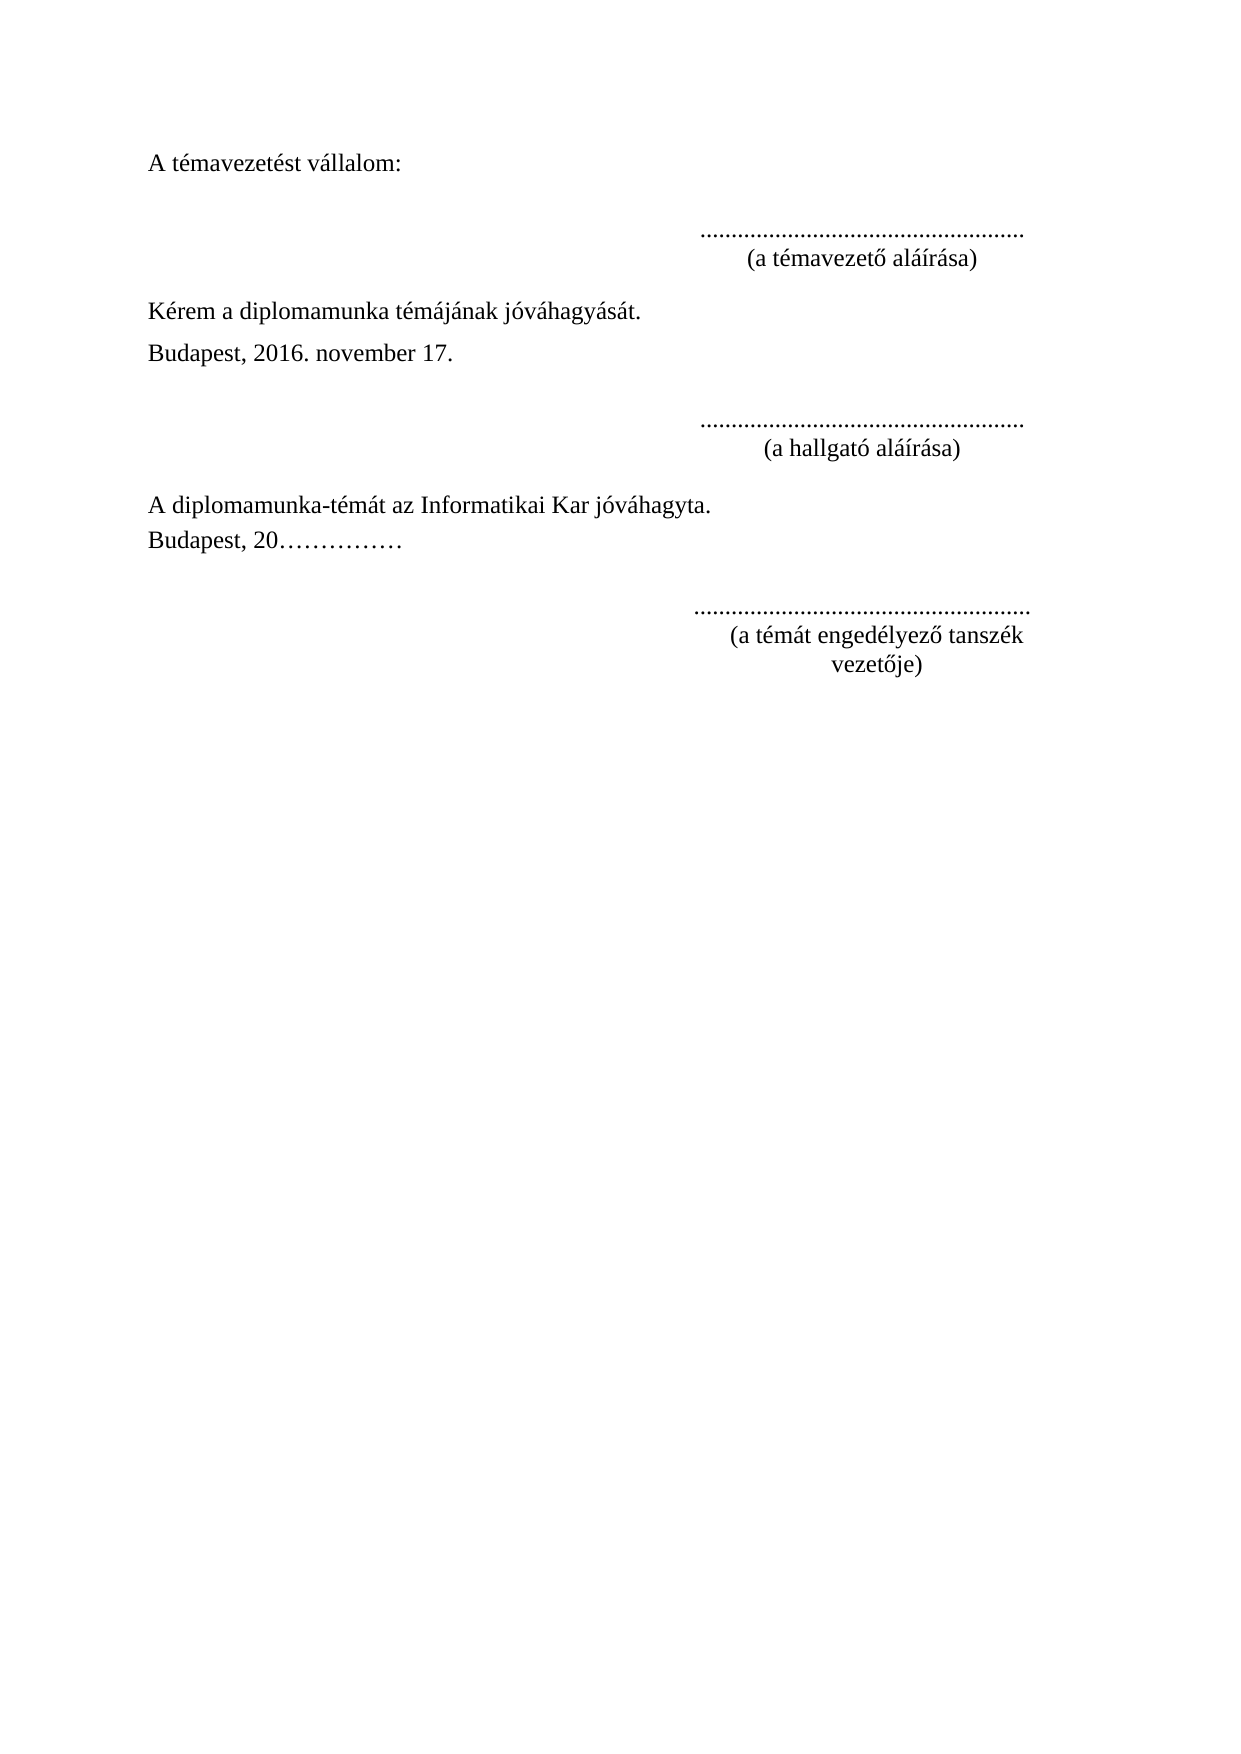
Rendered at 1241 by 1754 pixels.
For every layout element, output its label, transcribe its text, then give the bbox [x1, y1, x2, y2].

table_header [862, 525, 1104, 554]
table_cell .................................................... (a témavezető aláírása) [620, 214, 1104, 271]
table_cell (a témát engedélyező tanszék [620, 620, 1104, 649]
table_cell [136, 649, 620, 678]
table_header .................................................... (a hallgató aláírása) [620, 404, 1104, 461]
text Budapest, 2016. november 17. [148, 338, 1092, 366]
table_header [136, 404, 620, 461]
table_cell [136, 620, 620, 649]
table_cell [136, 554, 620, 620]
table_header A témavezetést vállalom: [136, 148, 1104, 214]
text A diplomamunka-témát az Informatikai Kar jóváhagyta. [148, 490, 1092, 519]
table_header [591, 525, 862, 554]
text Kérem a diplomamunka témájának jóváhagyását. [148, 296, 1092, 325]
table_header Budapest, 20…………… [136, 525, 458, 554]
table_cell [136, 214, 620, 271]
table_cell ...................................................... [620, 554, 1104, 620]
table_header [458, 525, 591, 554]
table_cell vezetője) [620, 649, 1104, 678]
